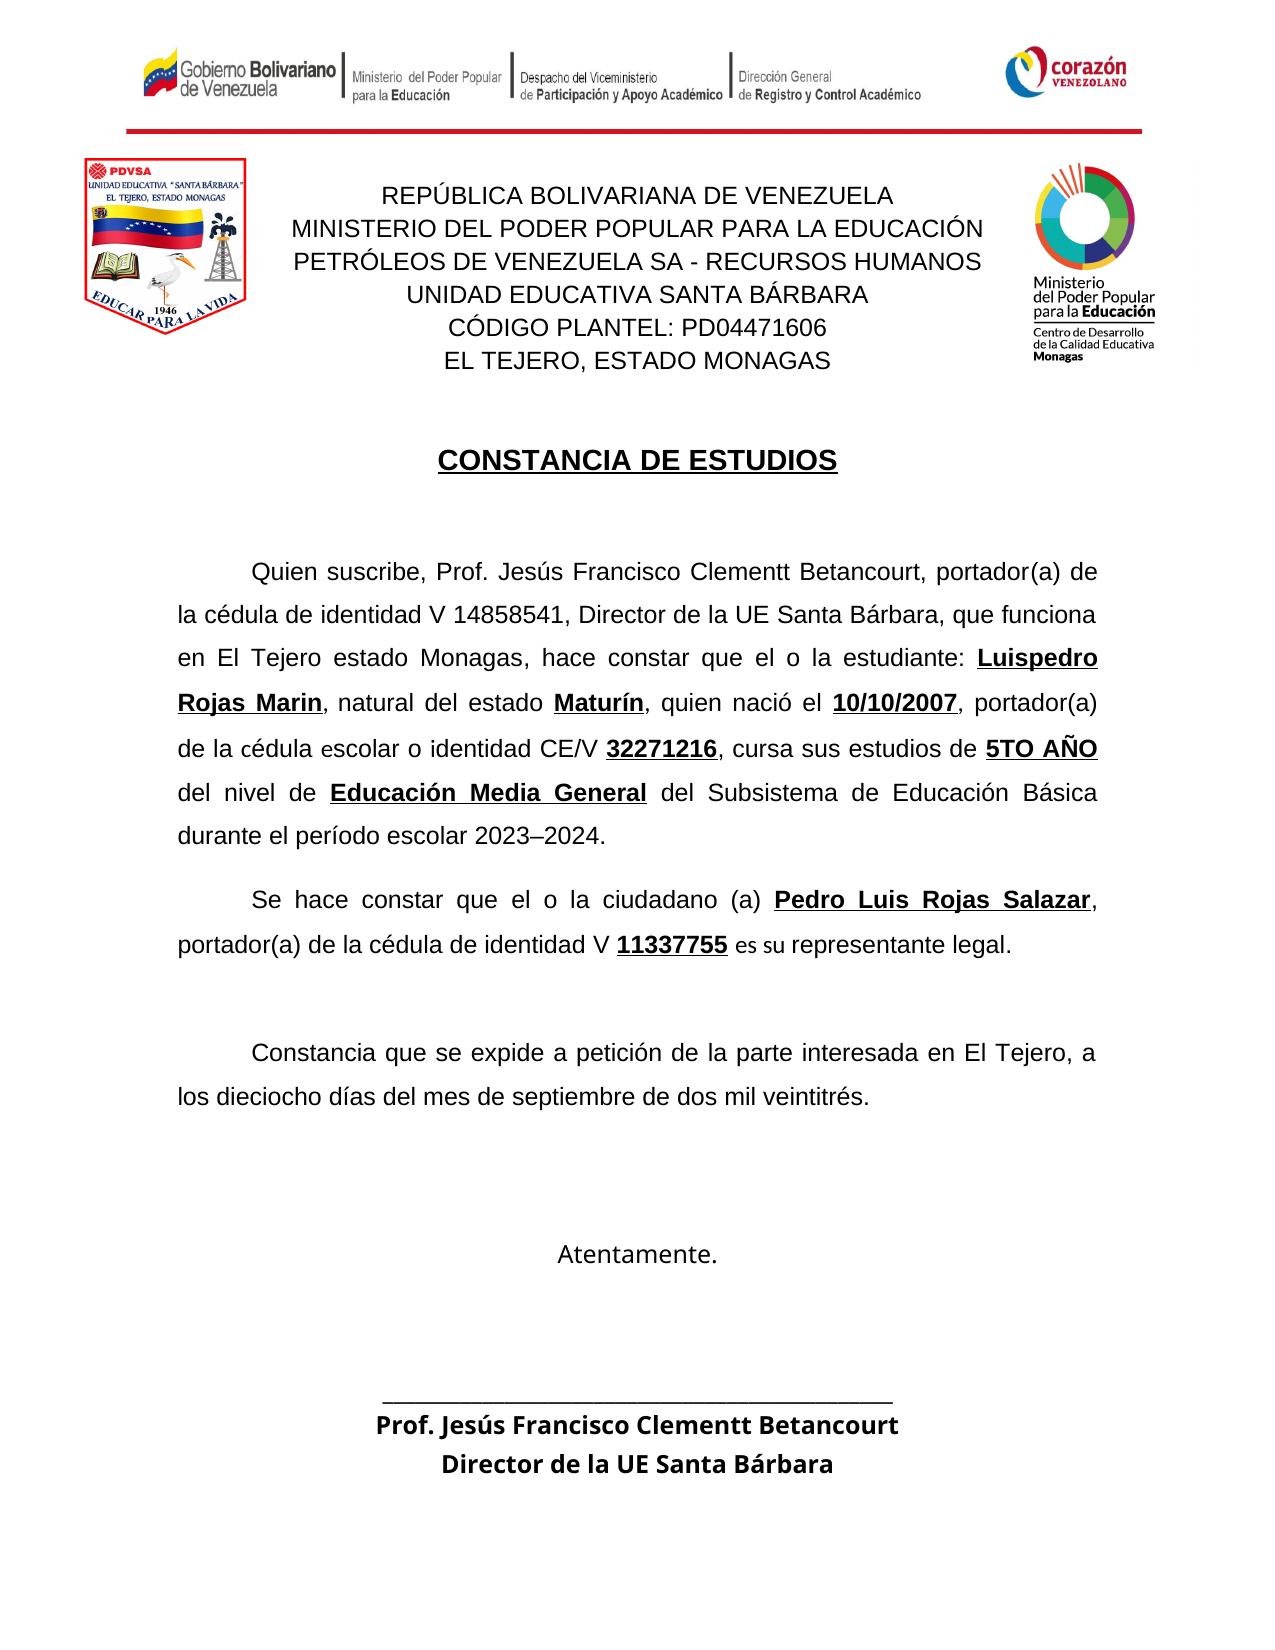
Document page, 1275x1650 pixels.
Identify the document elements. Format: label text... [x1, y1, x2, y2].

picture [126, 11, 1142, 134]
text Se hace constar que el o la ciudadano (a) Pedro Luis Rojas Salazar, portador(a) de la cédula de identidad V 11337755 es su representante legal. [177, 885, 1098, 959]
text Constancia que se expide a petición de la parte interesada en El Tejero, a los dieciocho días del mes de septiembre de dos mil veintitrés. [177, 1038, 1098, 1110]
picture [79, 158, 252, 335]
subtitle MINISTERIO DEL PODER POPULAR PARA LA EDUCACIÓN [252, 214, 978, 242]
subtitle PETRÓLEOS DE VENEZUELA SA - RECURSOS HUMANOS [252, 247, 978, 275]
subtitle REPÚBLICA BOLIVARIANA DE VENEZUELA [252, 181, 978, 209]
text Prof. Jesús Francisco Clementt Betancourt [177, 1407, 1098, 1441]
text CÓDIGO PLANTEL: PD04471606 [177, 313, 978, 341]
text Director de la UE Santa Bárbara [177, 1447, 1098, 1481]
text ______________________________________________ [177, 1373, 1098, 1407]
picture [978, 153, 1200, 377]
text EL TEJERO, ESTADO MONAGAS [177, 346, 978, 374]
text Quien suscribe, Prof. Jesús Francisco Clementt Betancourt, portador(a) de la cédula de identidad V 14858541, Director de la UE Santa Bárbara, que funciona en El Tejero estado Monagas, hace constar que el o la estudiante: Luispedro Rojas Marin, natural del estado Maturín, quien nació el 10/10/2007, portador(a) de la cédula escolar o identidad CE/V 32271216, cursa sus estudios de 5TO AÑO del nivel de Educación Media General del Subsistema de Educación Básica durante el período escolar 2023–2024. [177, 557, 1098, 849]
subtitle CONSTANCIA DE ESTUDIOS [177, 443, 1098, 476]
text UNIDAD EDUCATIVA SANTA BÁRBARA [252, 280, 978, 308]
text Atentamente. [177, 1237, 1098, 1271]
